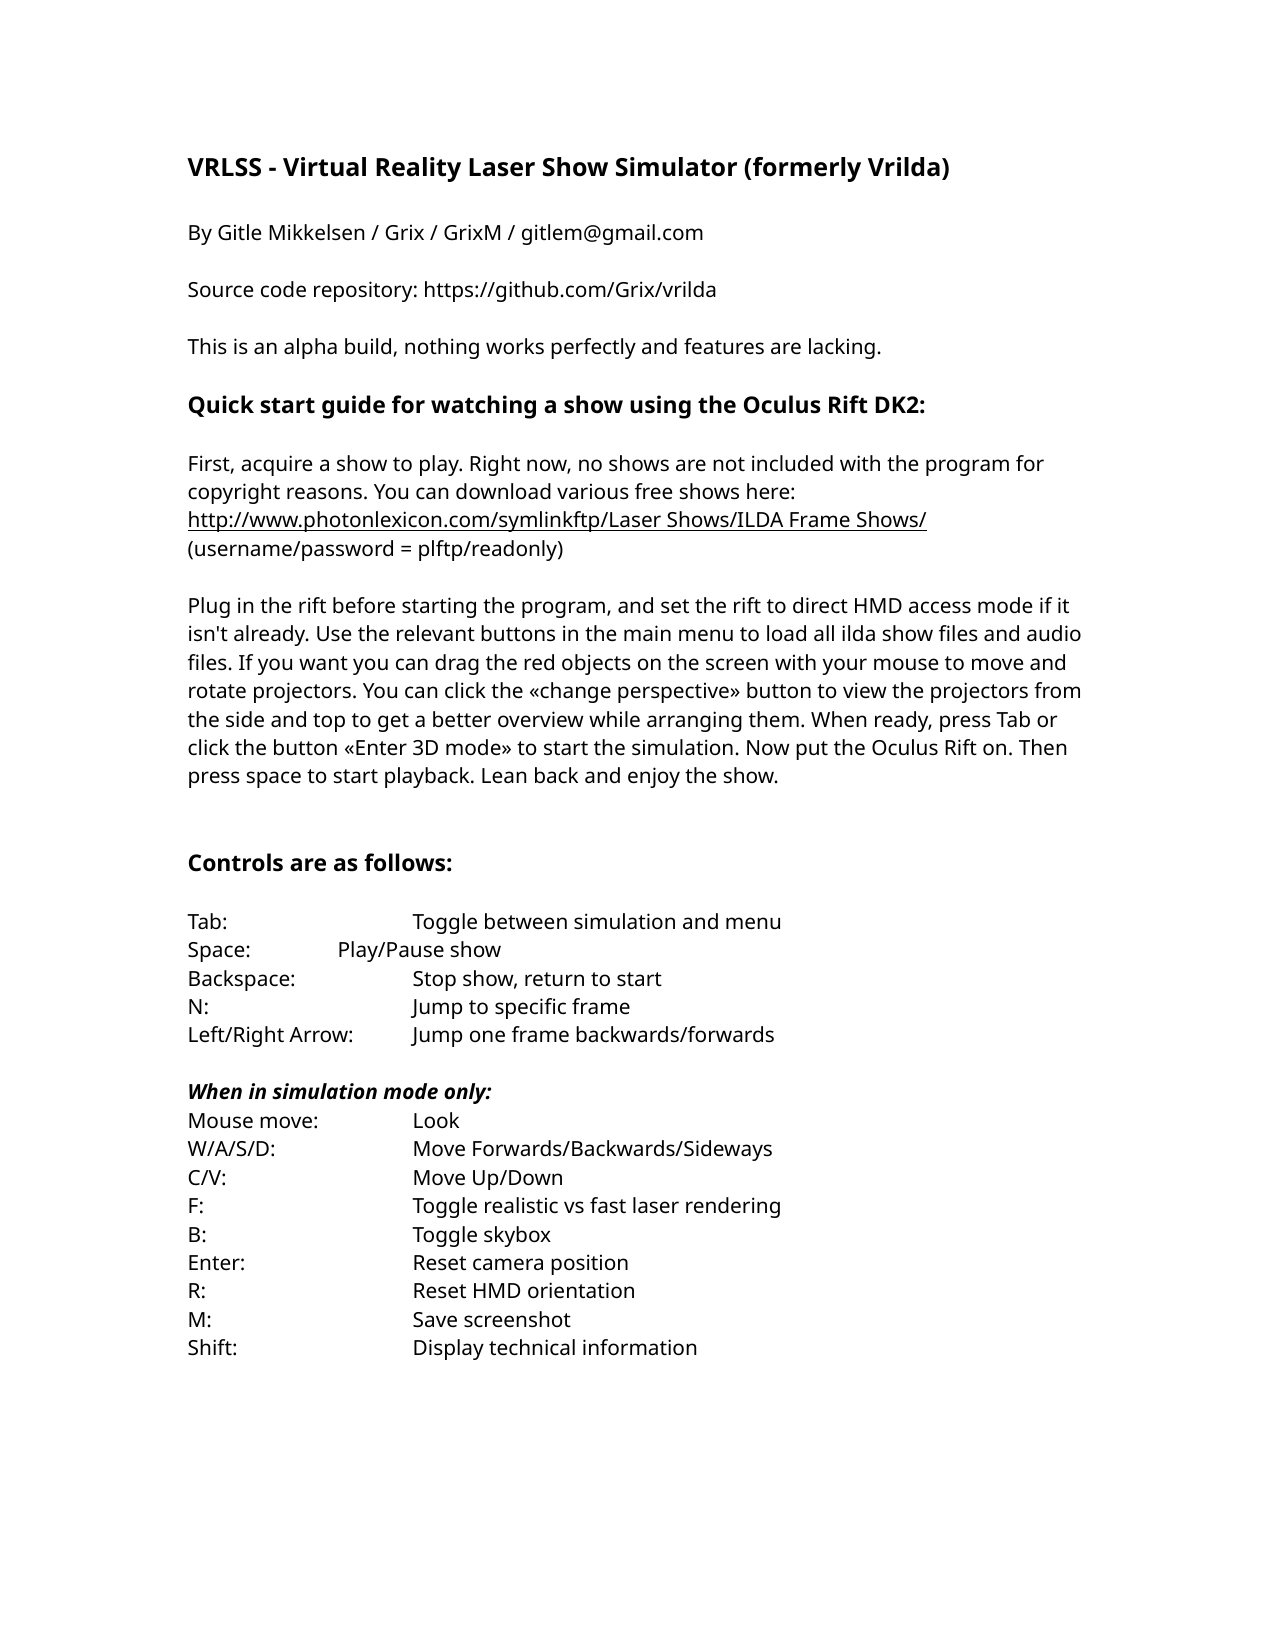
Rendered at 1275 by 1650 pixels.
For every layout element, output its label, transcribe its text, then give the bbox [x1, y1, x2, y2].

text Plug in the rift before starting the program, and set the rift to direct HMD access mode if it isn't already. Use the relevant buttons in the main menu to load all ilda show files and audio files. If you want you can drag the red objects on the screen with your mouse to move and rotate projectors. You can click the «change perspective» button to view the projectors from the side and top to get a better overview while arranging them. When ready, press Tab or click the button «Enter 3D mode» to start the simulation. Now put the Oculus Rift on. Then press space to start playback. Lean back and enjoy the show. [187, 591, 1087, 790]
text Source code repository: https://github.com/Grix/vrilda [187, 275, 1087, 303]
text http://www.photonlexicon.com/symlinkftp/Laser Shows/ILDA Frame Shows/ (username/password = plftp/readonly) [187, 506, 1087, 562]
text N: Jump to specific frame [187, 992, 1087, 1021]
text Enter: Reset camera position [187, 1248, 1087, 1277]
text R: Reset HMD orientation [187, 1277, 1087, 1305]
text Backspace: Stop show, return to start [187, 964, 1087, 992]
text W/A/S/D: Move Forwards/Backwards/Sideways [187, 1134, 1087, 1163]
text Mouse move: Look [187, 1106, 1087, 1134]
text Tab: Toggle between simulation and menu [187, 907, 1087, 935]
text When in simulation mode only: [187, 1077, 1087, 1106]
text Controls are as follows: [187, 818, 1087, 878]
text Left/Right Arrow: Jump one frame backwards/forwards [187, 1021, 1087, 1049]
text This is an alpha build, nothing works perfectly and features are lacking. [187, 303, 1087, 361]
text VRLSS - Virtual Reality Laser Show Simulator (formerly Vrilda) [187, 150, 1087, 184]
text By Gitle Mikkelsen / Grix / GrixM / gitlem@gmail.com [187, 218, 1087, 247]
text Quick start guide for watching a show using the Oculus Rift DK2: [187, 389, 1087, 420]
text M: Save screenshot [187, 1305, 1087, 1333]
text Space: Play/Pause show [187, 935, 1087, 964]
text F: Toggle realistic vs fast laser rendering [187, 1191, 1087, 1220]
text First, acquire a show to play. Right now, no shows are not included with the program for copyright reasons. You can download various free shows here: [187, 449, 1087, 506]
text B: Toggle skybox [187, 1220, 1087, 1248]
text Shift: Display technical information [187, 1333, 1087, 1362]
text C/V: Move Up/Down [187, 1163, 1087, 1191]
